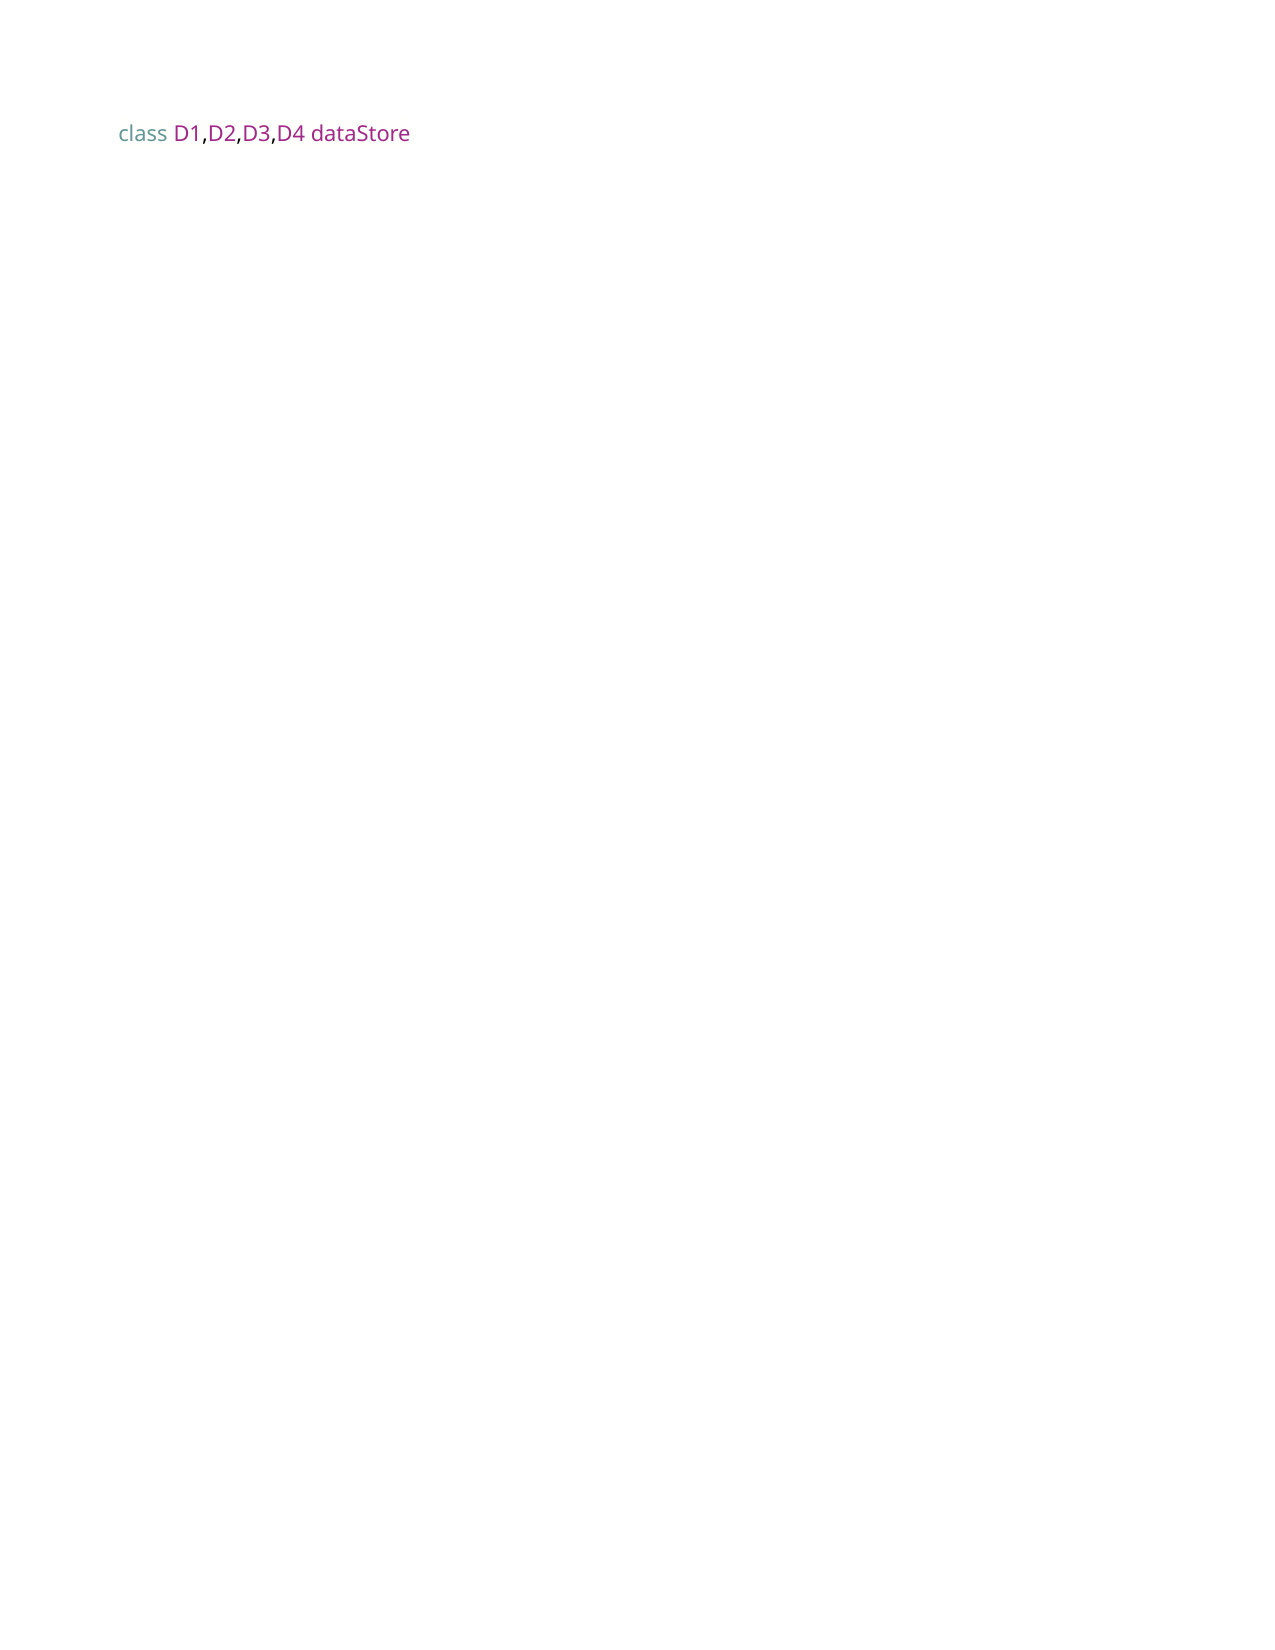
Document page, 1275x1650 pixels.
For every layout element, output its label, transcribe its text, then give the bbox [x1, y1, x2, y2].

text class D1,D2,D3,D4 dataStore [118, 118, 1157, 148]
